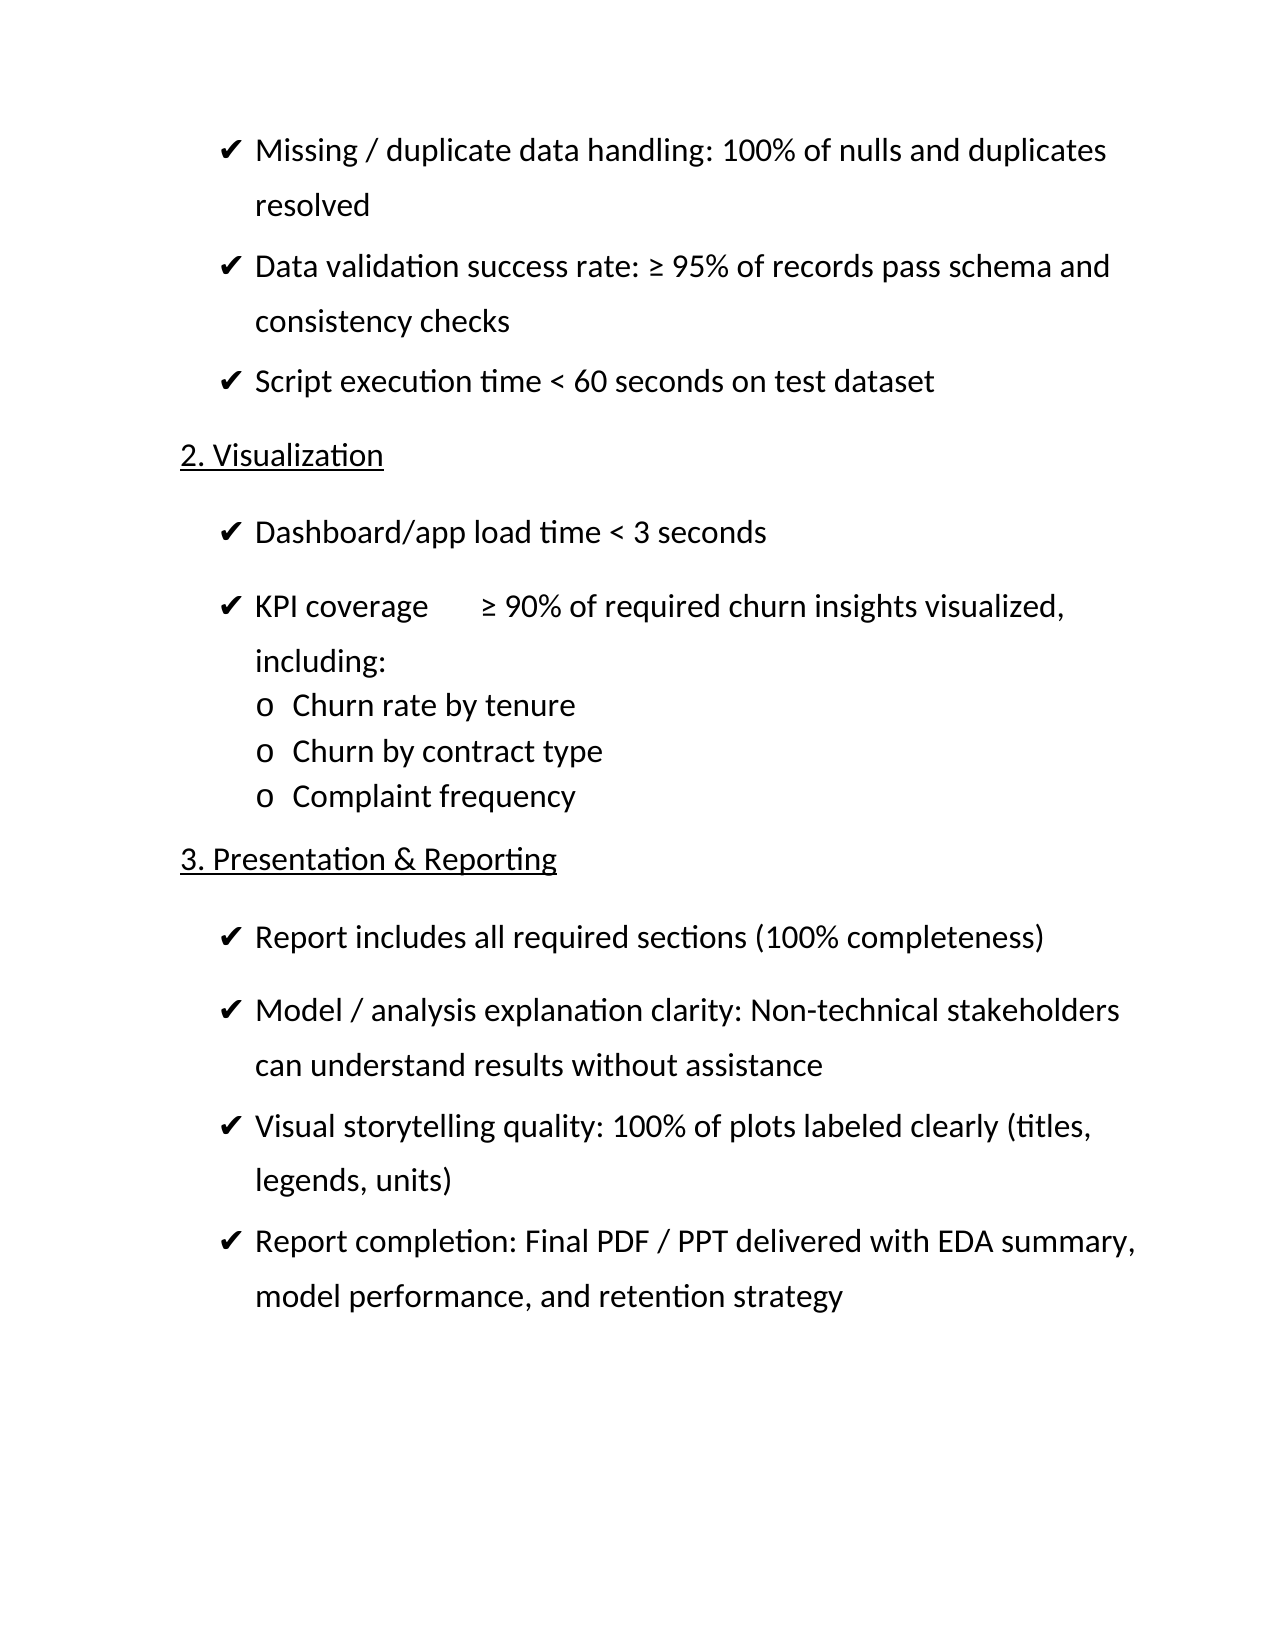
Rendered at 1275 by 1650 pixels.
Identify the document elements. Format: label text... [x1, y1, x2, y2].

list Complaint frequency [255, 776, 1170, 818]
list Missing / duplicate data handling : 100% of nulls and duplicates resolved [217, 112, 1170, 225]
list Model / analysis explanation clarity: Non-technical stakeholders can understand results without assistance [217, 972, 1170, 1085]
list Churn rate by tenure [255, 684, 1170, 726]
list Visual storytelling quality: 100% of plots labeled clearly (titles, legends, units) [217, 1088, 1170, 1200]
list Churn by contract type [255, 730, 1170, 772]
list Dashboard/app load time < 3 seconds [217, 494, 1170, 563]
text 2. Visualization [105, 434, 1170, 475]
list KPI coverage ≥ 90% of required churn insights visualized, including: [217, 568, 1170, 681]
text 3. Presentation & Reporting [105, 838, 1170, 879]
list Data validation success rate: ≥ 95% of records pass schema and consistency checks [217, 228, 1170, 340]
list Report includes all required sections (100% completeness) [217, 899, 1170, 967]
list Report completion: Final PDF / PPT delivered with EDA summary, model performance, and retention strategy [217, 1203, 1170, 1316]
list Script execution time < 60 seconds on test dataset [217, 343, 1170, 412]
